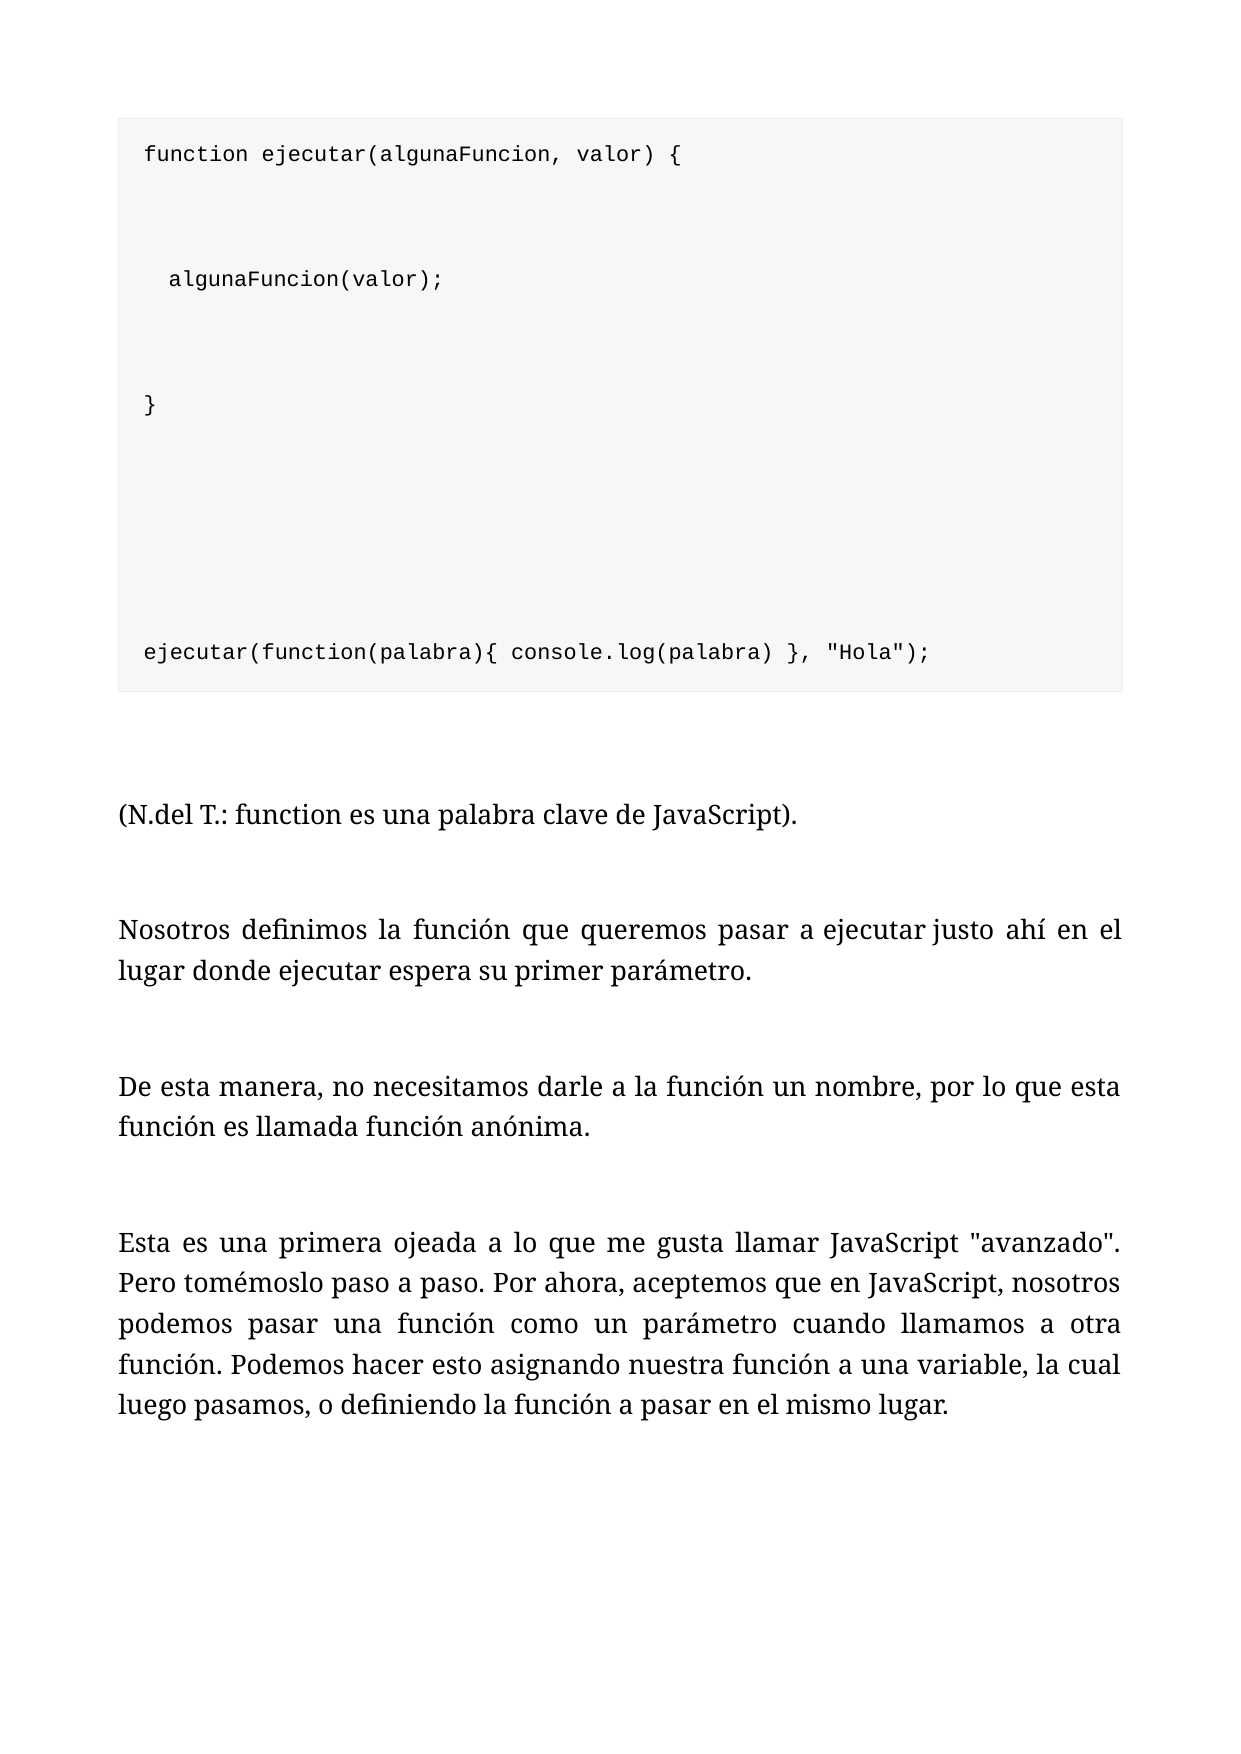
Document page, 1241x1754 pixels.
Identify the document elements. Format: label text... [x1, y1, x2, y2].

text ejecutar(function(palabra){ console.log(palabra) }, "Hola"); [119, 616, 1122, 691]
text Nosotros definimos la función que queremos pasar a ejecutar justo ahí en el lugar donde ejecutar espera su primer parámetro. [118, 907, 1122, 988]
text Esta es una primera ojeada a lo que me gusta llamar JavaScript "avanzado". Pero tomémoslo paso a paso. Por ahora, aceptemos que en JavaScript, nosotros podemos pasar una función como un parámetro cuando llamamos a otra función. Podemos hacer esto asignando nuestra función a una variable, la cual luego pasamos, o definiendo la función a pasar en el mismo lugar. [118, 1219, 1122, 1422]
text De esta manera, no necesitamos darle a la función un nombre, por lo que esta función es llamada función anónima. [118, 1063, 1122, 1144]
text } [119, 368, 1122, 418]
text (N.del T.: function es una palabra clave de JavaScript). [118, 791, 1122, 832]
text function ejecutar(algunaFuncion, valor) { [119, 119, 1122, 168]
text algunaFuncion(valor); [119, 243, 1122, 293]
